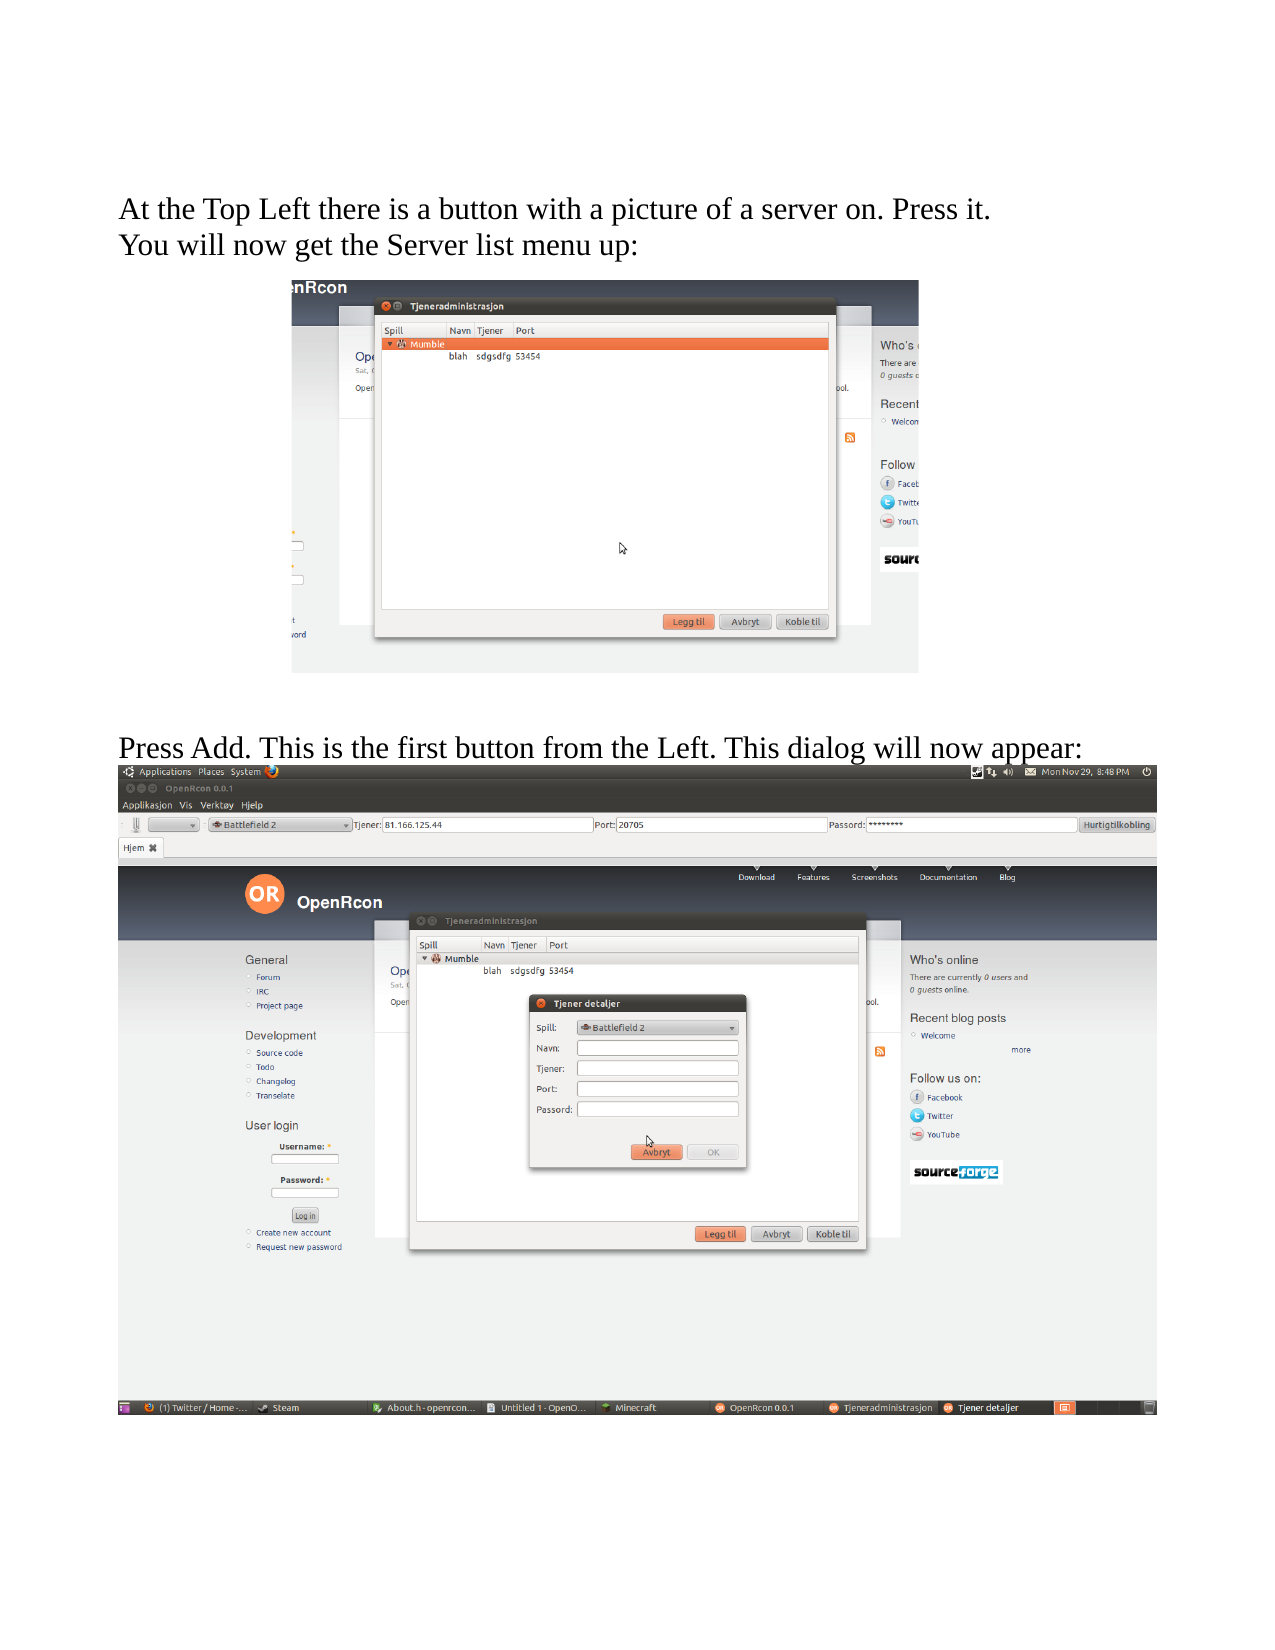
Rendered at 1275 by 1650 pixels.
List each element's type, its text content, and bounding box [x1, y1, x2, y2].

text You will now get the Server list menu up: [118, 226, 1157, 262]
text At the Top Left there is a button with a picture of a server on. Press it. [118, 190, 1157, 226]
picture [291, 280, 919, 673]
picture [118, 765, 1157, 1415]
text Press Add. This is the first button from the Left. This dialog will now appear: [118, 729, 1157, 765]
